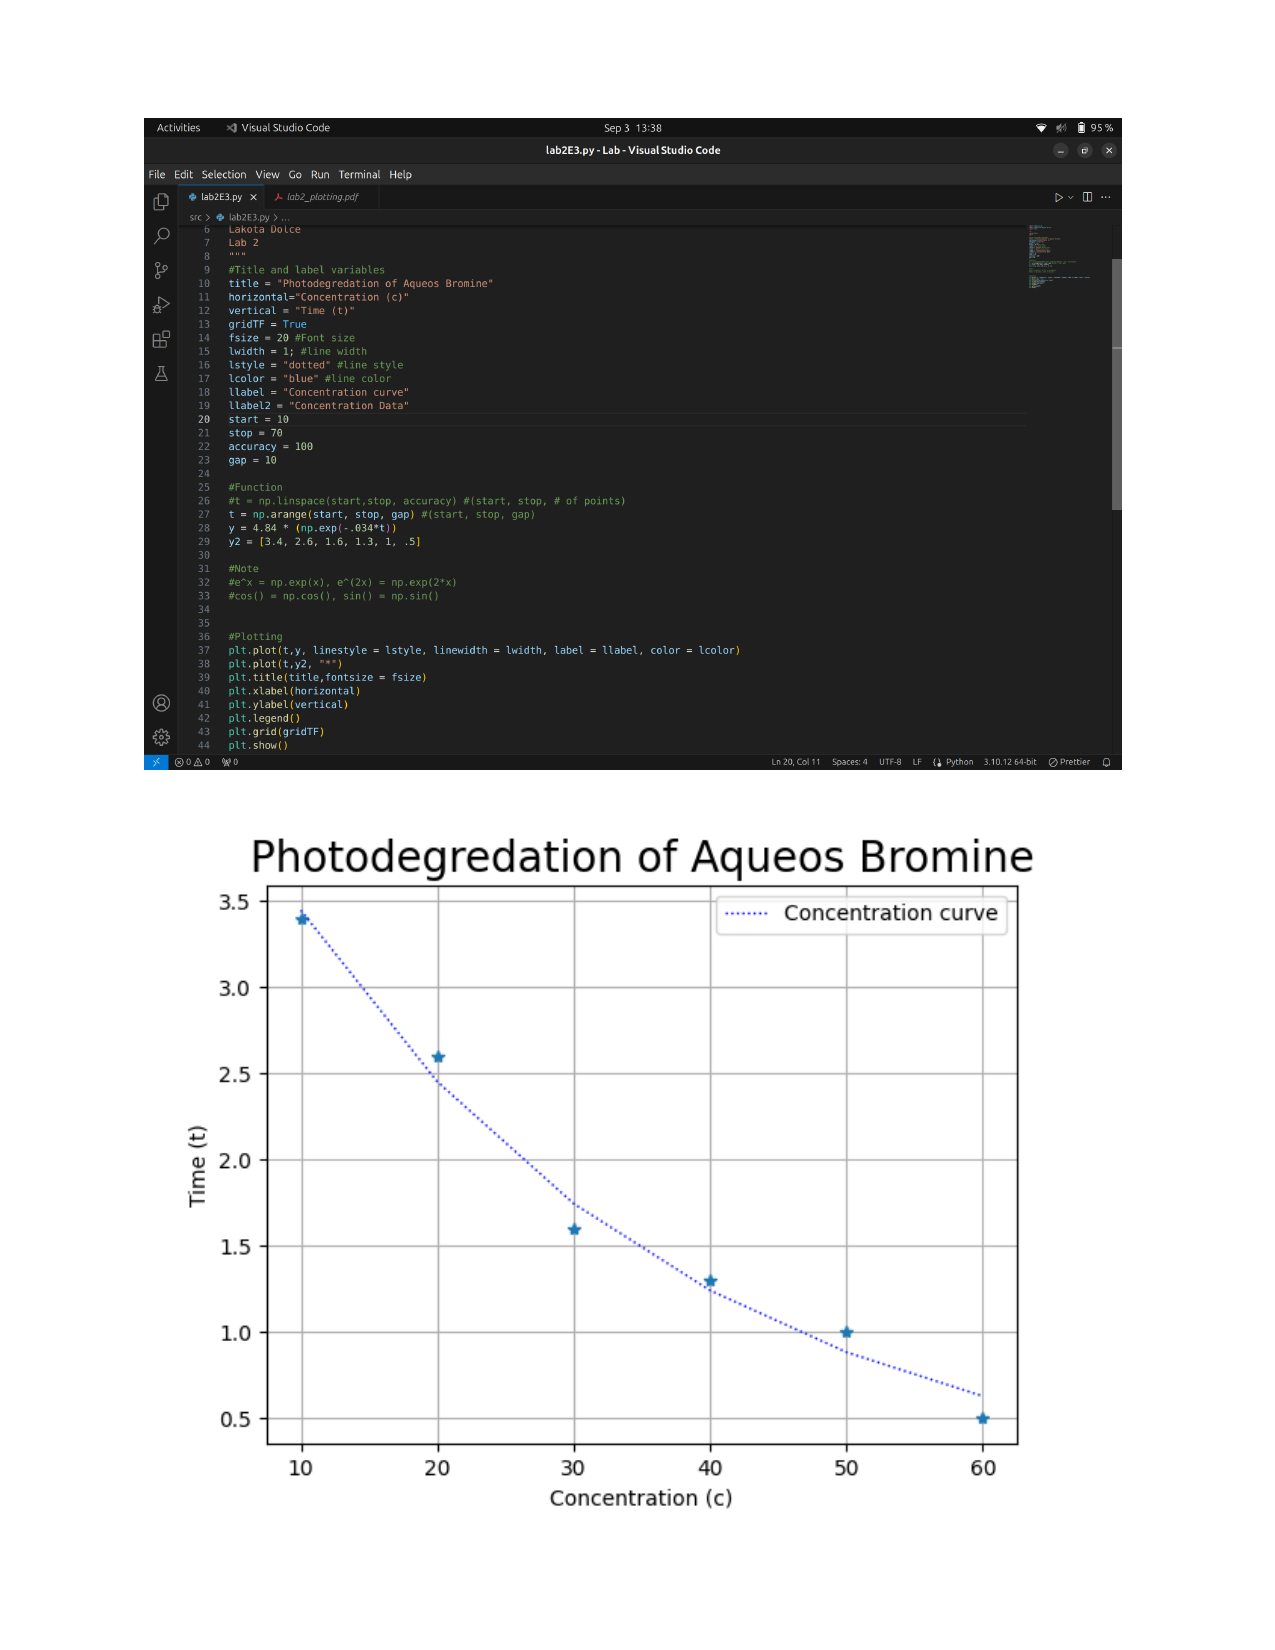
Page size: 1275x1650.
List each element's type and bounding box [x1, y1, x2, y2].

picture [144, 118, 1122, 770]
picture [146, 798, 1114, 1524]
